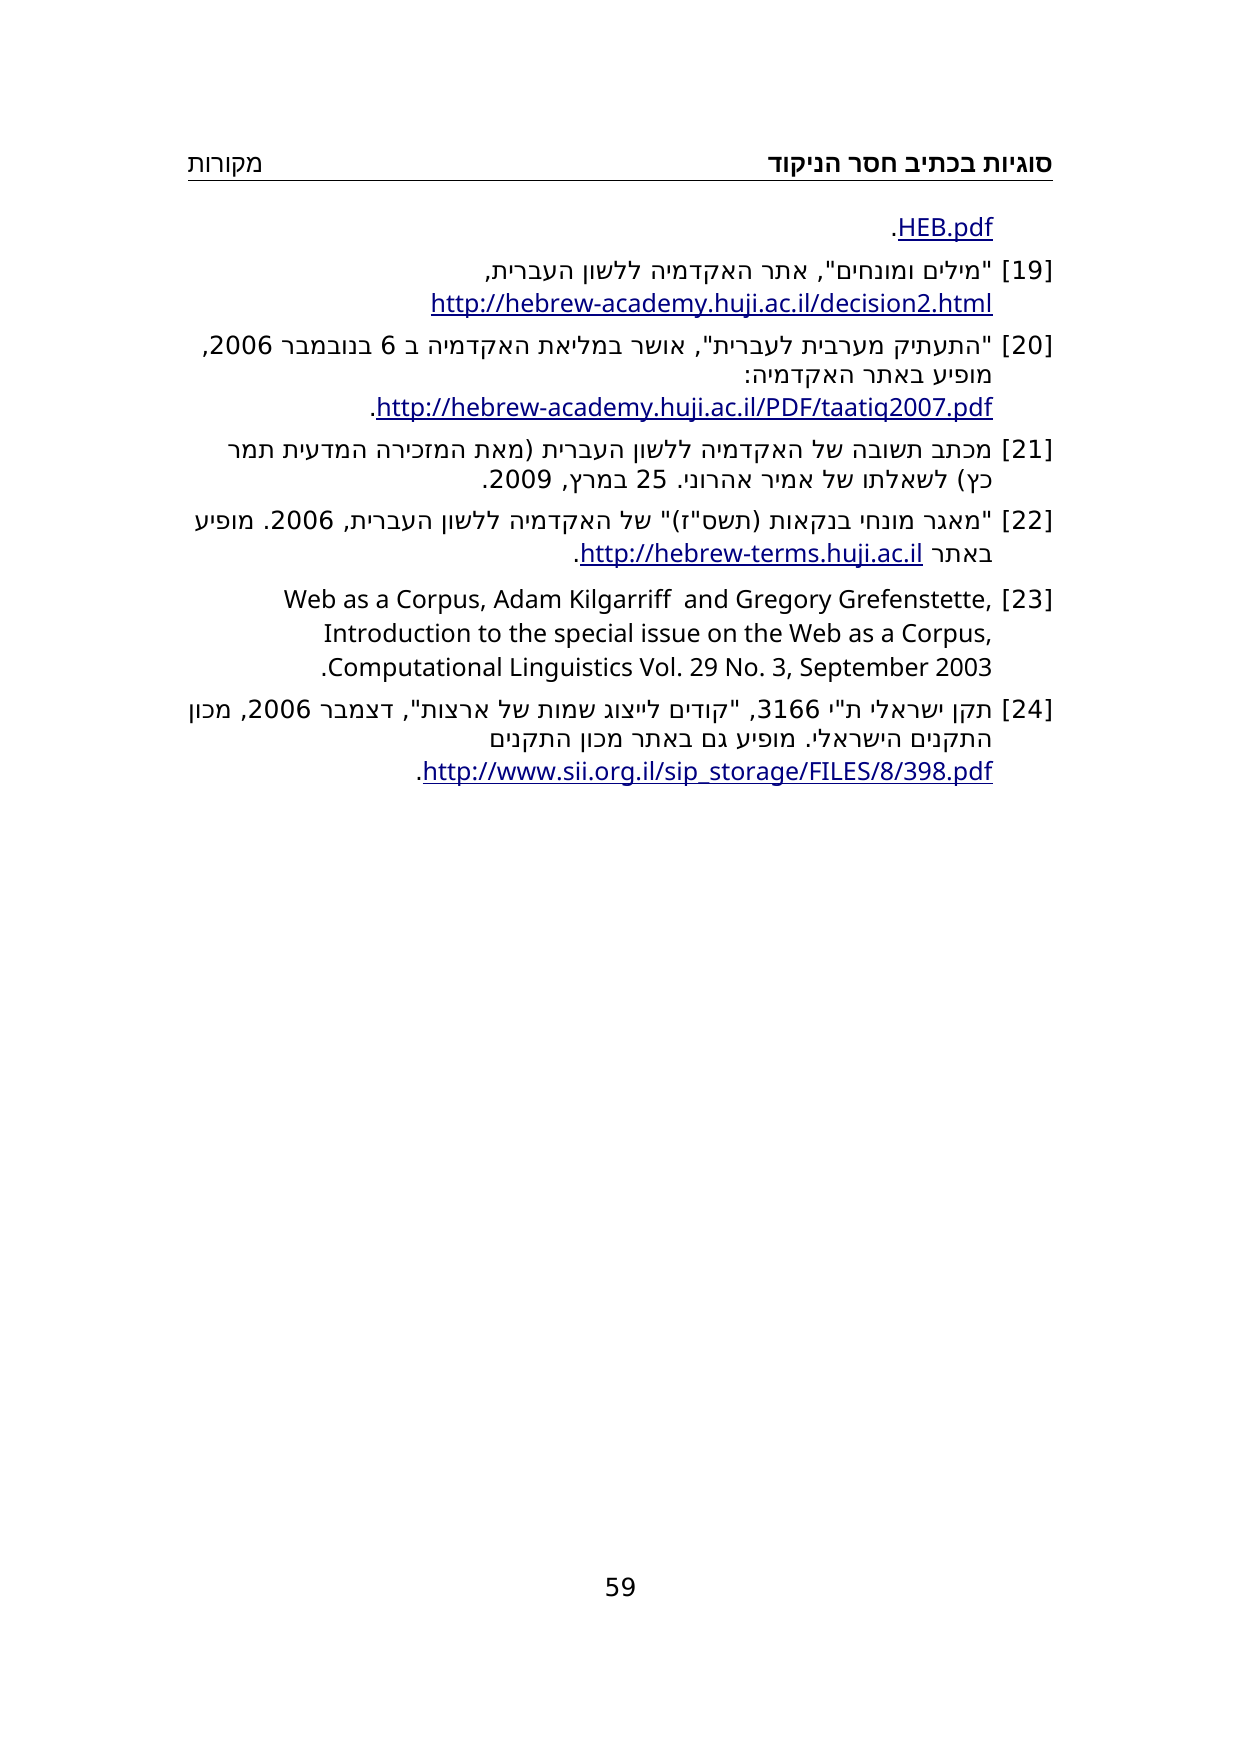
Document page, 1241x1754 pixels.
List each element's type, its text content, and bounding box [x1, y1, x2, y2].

list "מאגר מונחי בנקאות (תשס"ז)" של האקדמיה ללשון העברית, 2006. מופיע באתר http://hebrew-terms.huji.ac.il. [187, 506, 1053, 569]
list "התעתיק מלועזית לעברית – כללים חדשים", מאי 2007, האקדמיה ללשון העברית. מופיע באתר http://hebrew-academy.huji.ac.il/PDF/LAT-HEB.pdf. [187, 210, 1053, 244]
list "התעתיק מערבית לעברית", אושר במליאת האקדמיה ב 6 בנובמבר 2006, מופיע באתר האקדמיה: http://hebrew-academy.huji.ac.il/PDF/taatiq2007.pdf. [187, 331, 1053, 424]
list מכתב תשובה של האקדמיה ללשון העברית (מאת המזכירה המדעית תמר כץ) לשאלתו של אמיר אהרוני. 25 במרץ, 2009. [187, 436, 1053, 494]
list "מילים ומונחים", אתר האקדמיה ללשון העברית, http://hebrew-academy.huji.ac.il/decision2.html [187, 256, 1053, 319]
list Web as a Corpus, Adam Kilgarriff and Gregory Grefenstette, Introduction to the special issue on the Web as a Corpus, Computational Linguistics Vol. 29 No. 3, September 2003. [187, 581, 1053, 683]
list תקן ישראלי ת"י 3166, "קודים לייצוג שמות של ארצות", דצמבר 2006, מכון התקנים הישראלי. מופיע גם באתר מכון התקנים http://www.sii.org.il/sip_storage/FILES/8/398.pdf. [187, 695, 1053, 788]
